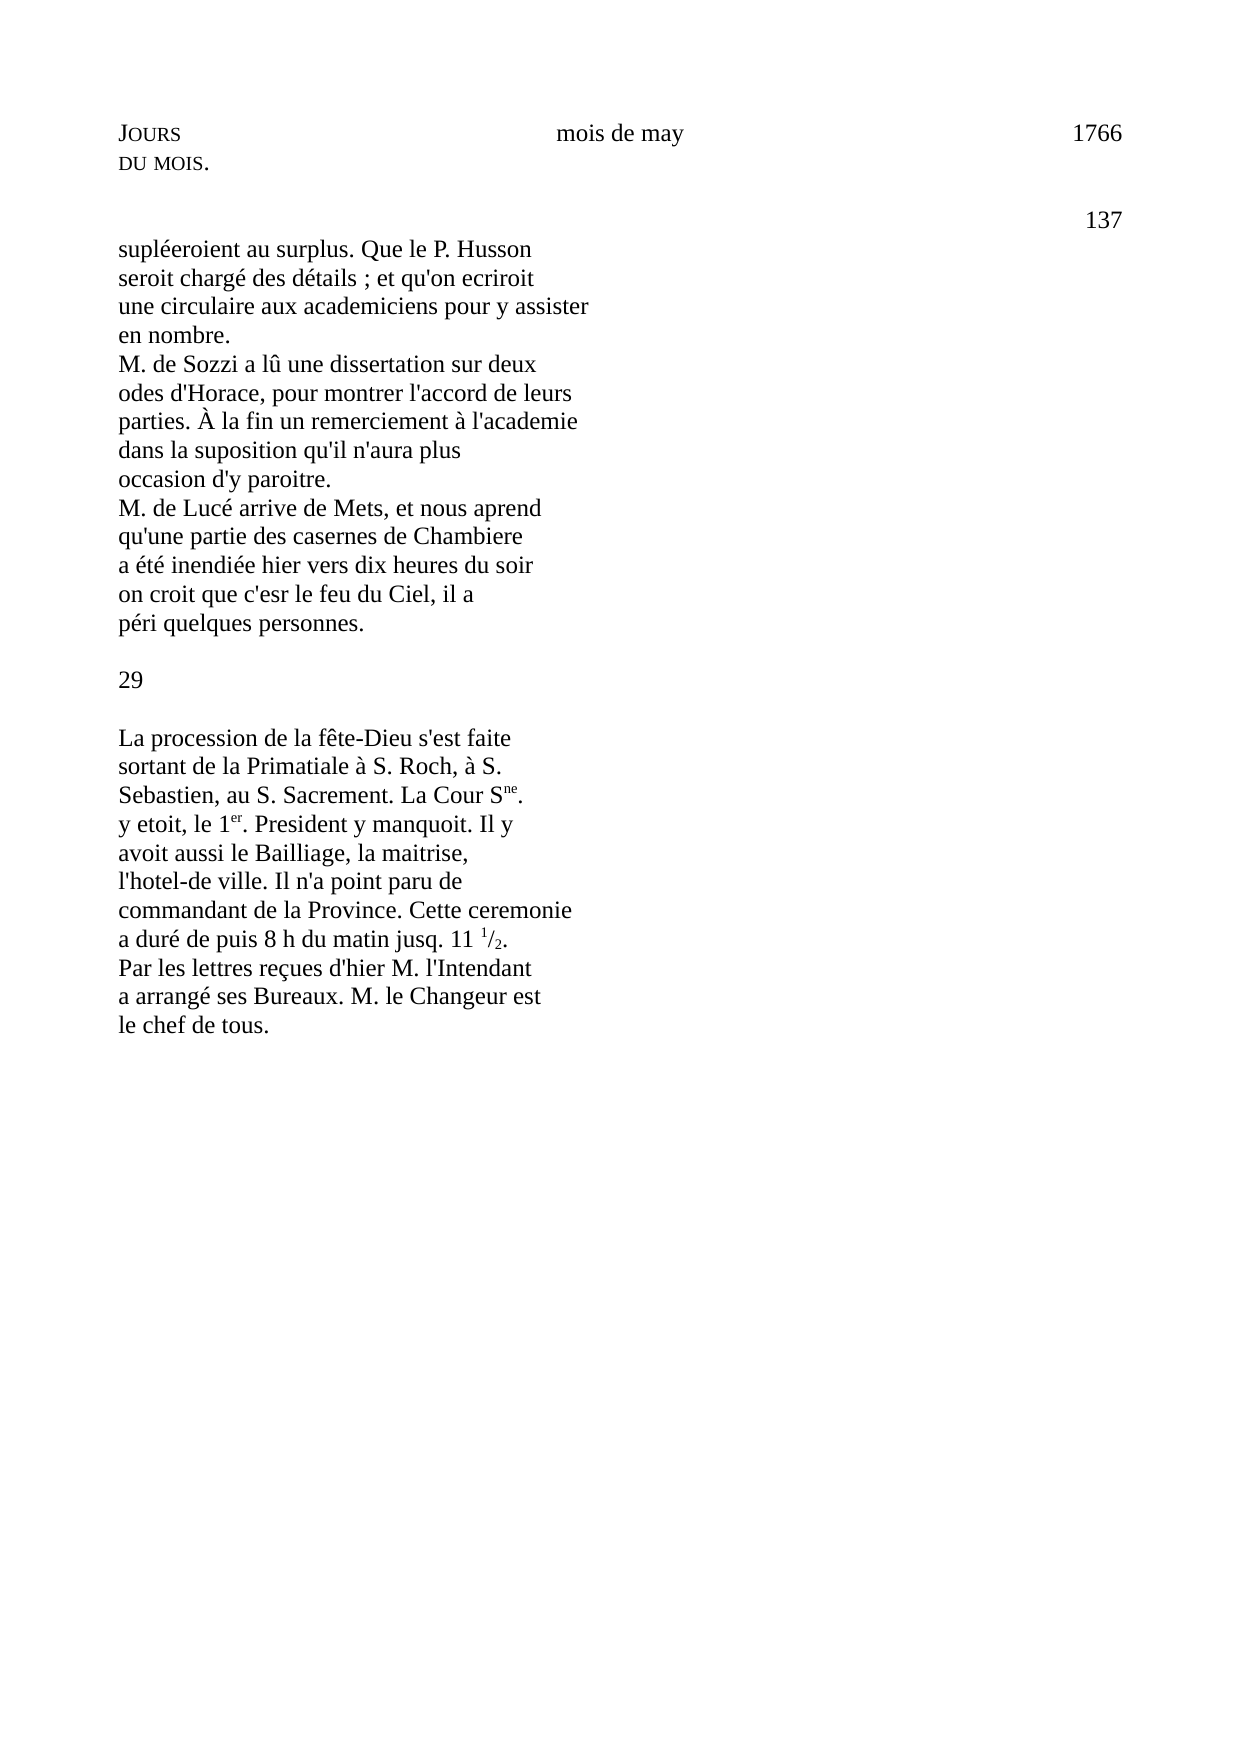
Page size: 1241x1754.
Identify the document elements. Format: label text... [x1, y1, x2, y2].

text Par les lettres reçues d'hier M. l'Intendant a arrangé ses Bureaux. M. le Changeur est le chef de tous. [118, 953, 1122, 1039]
text M. de Lucé arrive de Mets, et nous aprend qu'une partie des casernes de Chambiere a été inendiée hier vers dix heures du soir on croit que c'esr le feu du Ciel, il a péri quelques personnes. [118, 493, 1122, 636]
text 137 [118, 205, 1122, 234]
text 29 La procession de la fête-Dieu s'est faite sortant de la Primatiale à S. Roch, à S. Sebastien, au S. Sacrement. La Cour Sne. y etoit, le 1er. President y manquoit. Il y avoit aussi le Bailliage, la maitrise, l'hotel-de ville. Il n'a point paru de commandant de la Province. Cette ceremonie a duré de puis 8 h du matin jusq. 11 1/2. [118, 665, 1122, 953]
text M. de Sozzi a lû une dissertation sur deux odes d'Horace, pour montrer l'accord de leurs parties. À la fin un remerciement à l'academie dans la suposition qu'il n'aura plus occasion d'y paroitre. [118, 349, 1122, 493]
text supléeroient au surplus. Que le P. Husson seroit chargé des détails ; et qu'on ecriroit une circulaire aux academiciens pour y assister en nombre. [118, 234, 1122, 349]
